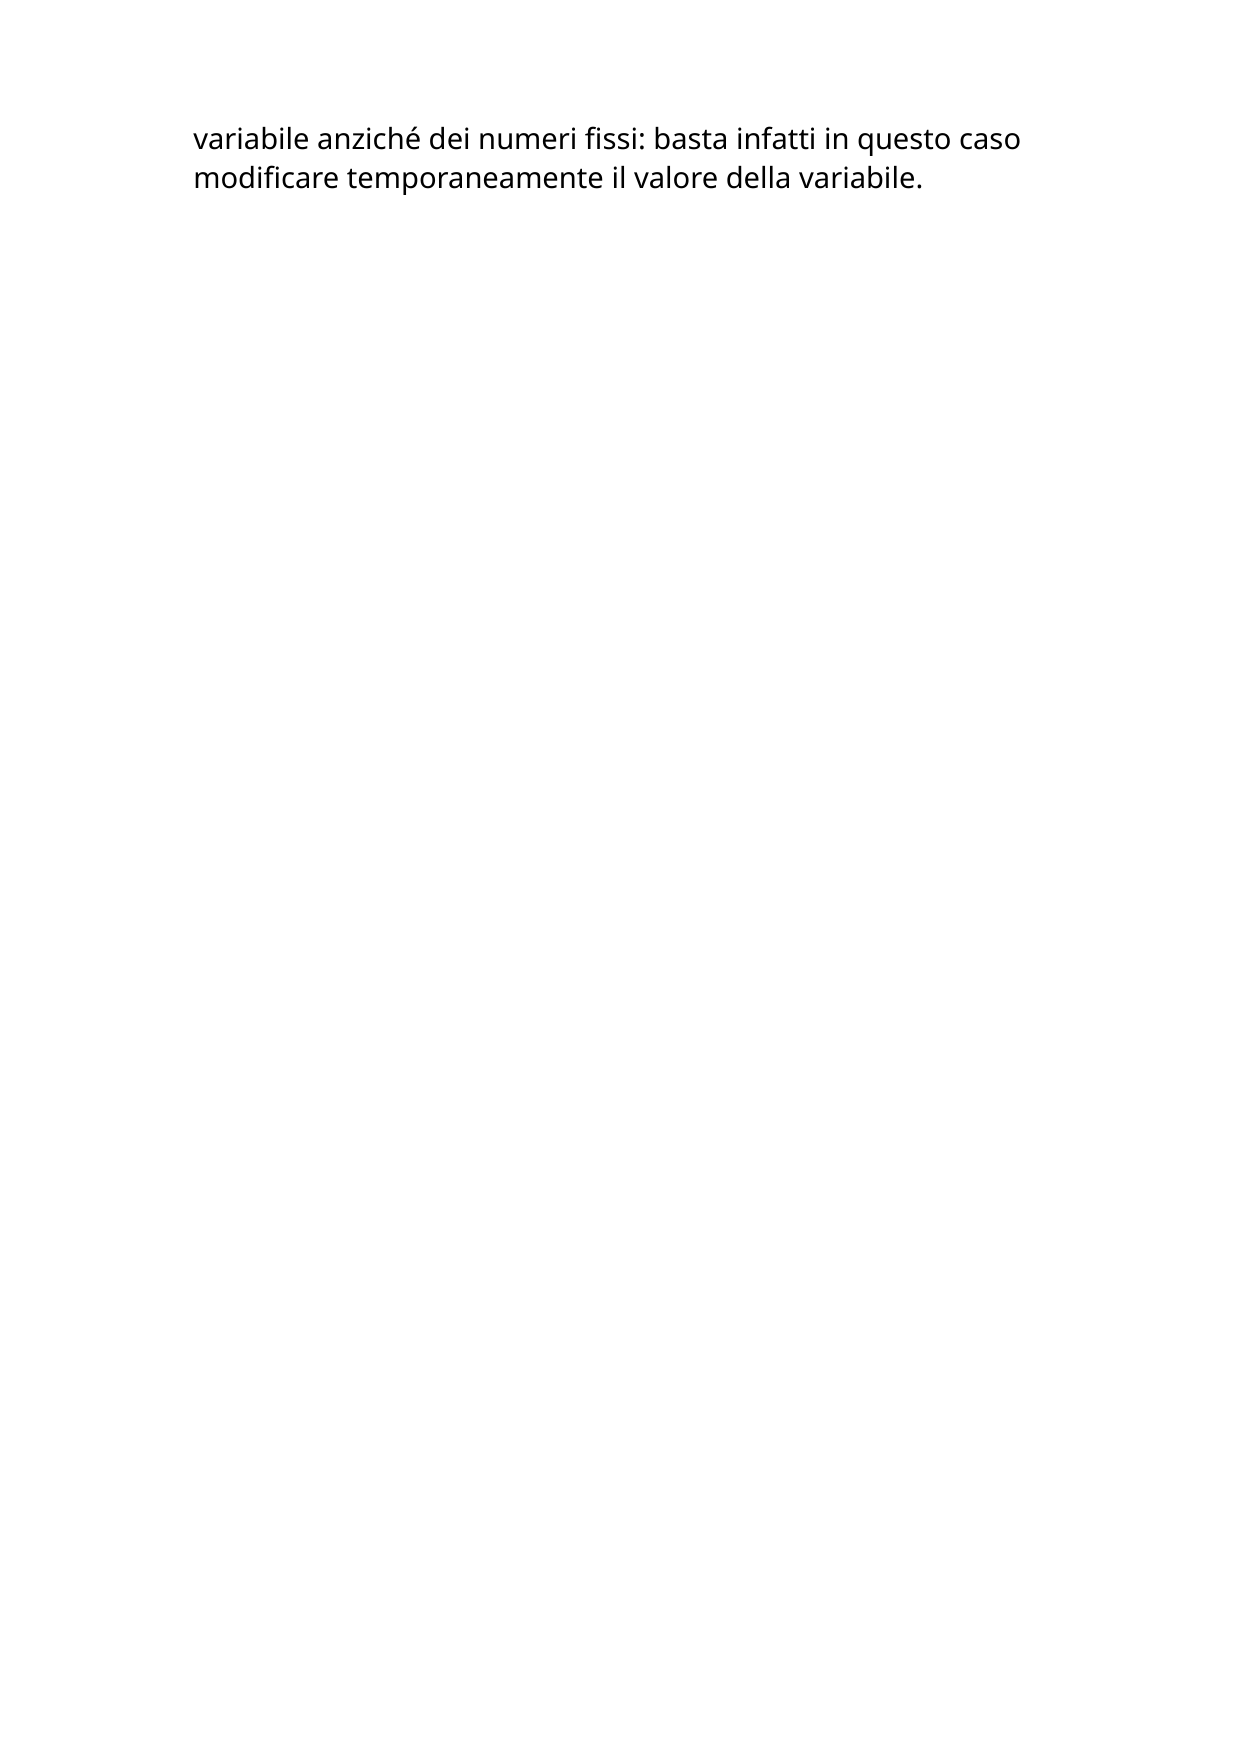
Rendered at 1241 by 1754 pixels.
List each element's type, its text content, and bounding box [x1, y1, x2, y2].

list variabile anziché dei numeri fissi: basta infatti in questo caso modificare temporaneamente il valore della variabile. [156, 118, 1122, 197]
